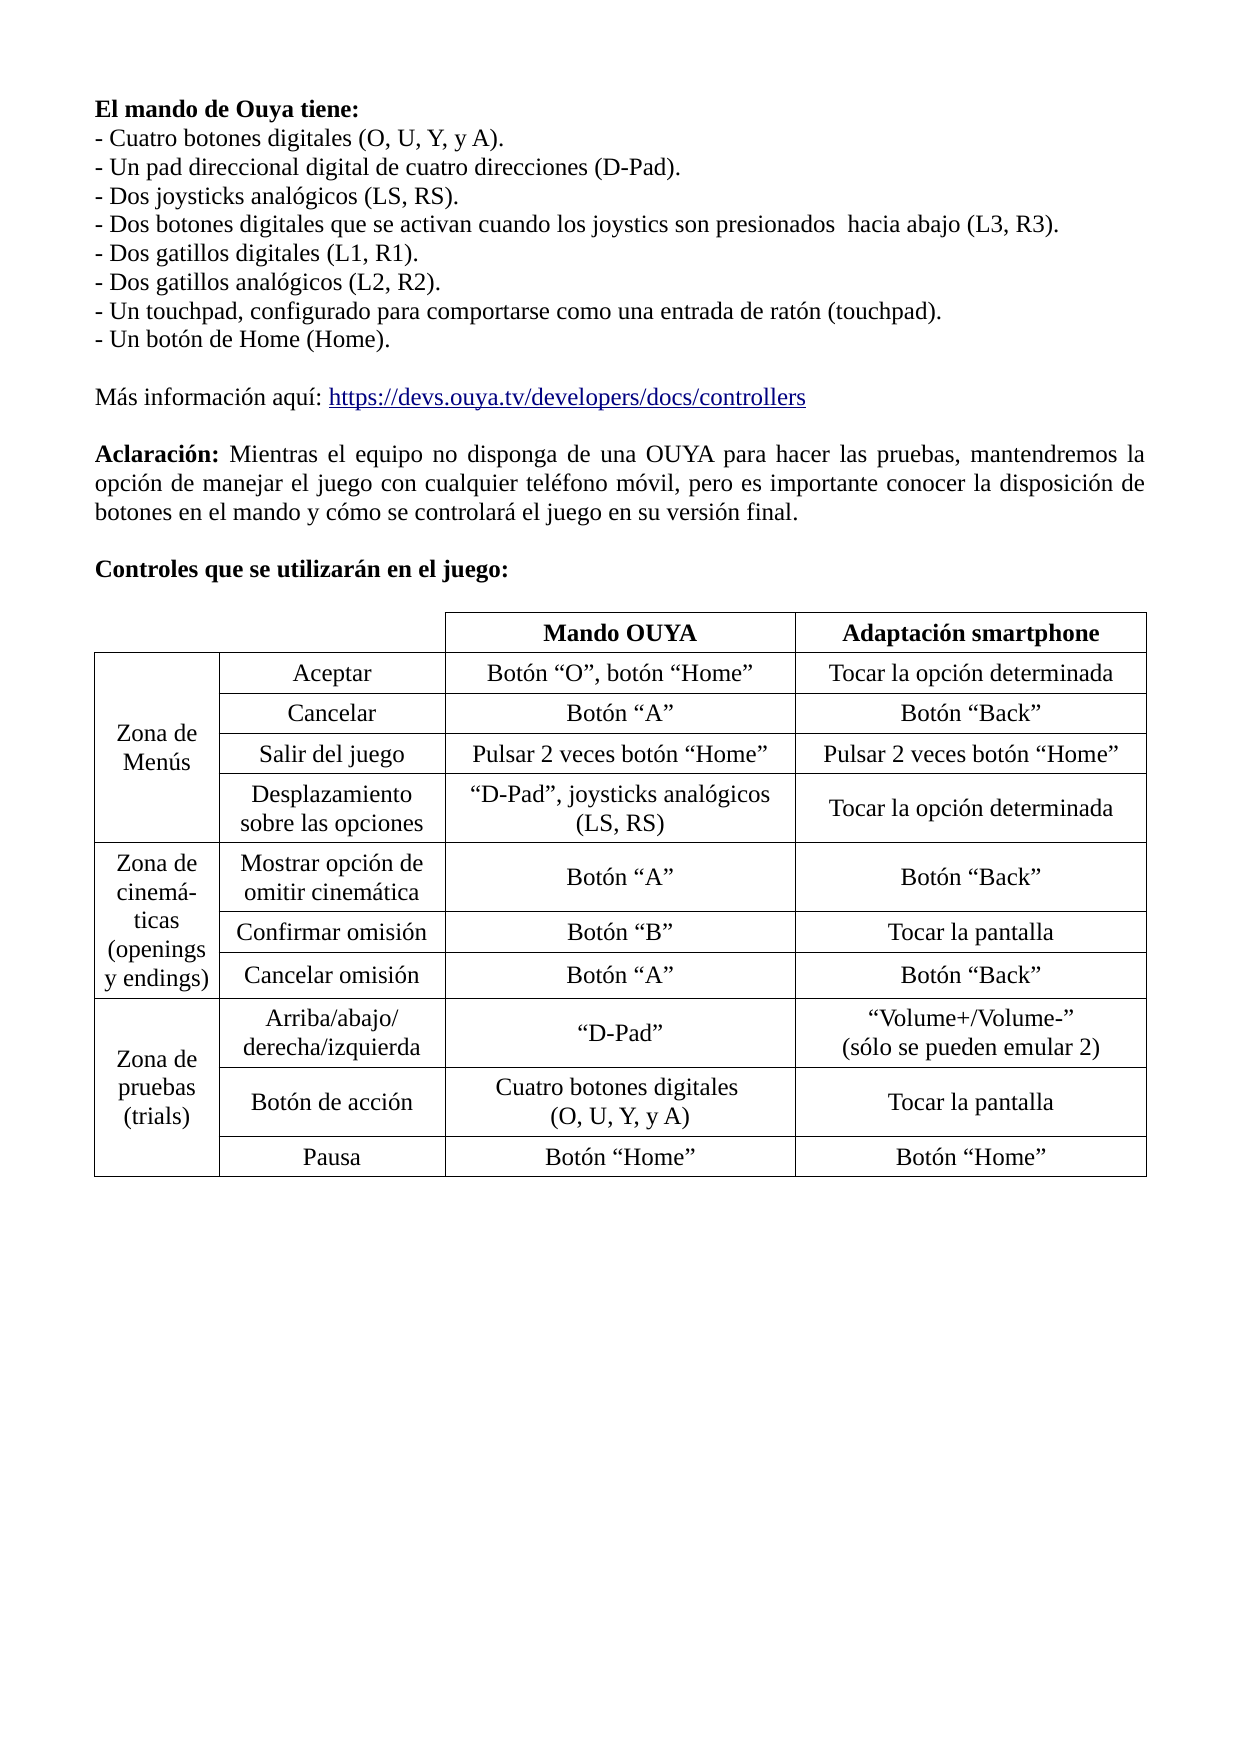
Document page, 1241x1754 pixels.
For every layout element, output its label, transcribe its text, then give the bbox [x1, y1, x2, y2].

text - Dos gatillos digitales (L1, R1). - Dos gatillos analógicos (L2, R2). - Un touchpad, configurado para comportarse como una entrada de ratón (touchpad). [94, 238, 1146, 324]
table_cell Cancelar omisión [220, 953, 445, 998]
table_cell Botón “Home” [796, 1137, 1146, 1176]
text - Un botón de Home (Home). [94, 324, 1146, 353]
table_cell Tocar la pantalla [796, 1068, 1146, 1136]
table_cell Zona de pruebas (trials) [95, 999, 219, 1176]
table_cell Confirmar omisión [220, 912, 445, 952]
table_cell Mostrar opción de omitir cinemática [220, 843, 445, 911]
table_cell Tocar la pantalla [796, 912, 1146, 952]
table_cell Botón “B” [446, 912, 795, 952]
table_cell “D-Pad”, joysticks analógicos (LS, RS) [446, 774, 795, 842]
table_cell Zona de cinemá-ticas (openings y endings) [95, 843, 219, 998]
text Aclaración: Mientras el equipo no disponga de una OUYA para hacer las pruebas, mantendremos la opción de manejar el juego con cualquier teléfono móvil, pero es importante conocer la disposición de botones en el mando y cómo se controlará el juego en su versión final. [94, 439, 1146, 526]
table_cell Botón de acción [220, 1068, 445, 1136]
table_cell Botón “O”, botón “Home” [446, 653, 795, 693]
table_cell Salir del juego [220, 734, 445, 773]
table_cell Pulsar 2 veces botón “Home” [796, 734, 1146, 773]
table_cell Arriba/abajo/ derecha/izquierda [220, 999, 445, 1067]
table_cell Botón “Back” [796, 694, 1146, 733]
table_header Mando OUYA [446, 613, 795, 652]
table_cell Tocar la opción determinada [796, 653, 1146, 693]
table_cell Pausa [220, 1137, 445, 1176]
table_cell Botón “Back” [796, 843, 1146, 911]
table_cell “Volume+/Volume-” (sólo se pueden emular 2) [796, 999, 1146, 1067]
table_cell Botón “Home” [446, 1137, 795, 1176]
table_cell Botón “A” [446, 694, 795, 733]
table_cell Pulsar 2 veces botón “Home” [446, 734, 795, 773]
table_header [219, 612, 445, 652]
table_cell Cuatro botones digitales (O, U, Y, y A) [446, 1068, 795, 1136]
table_cell Cancelar [220, 694, 445, 733]
table_cell Zona de Menús [95, 653, 219, 842]
table_cell Botón “A” [446, 843, 795, 911]
table_header Adaptación smartphone [796, 613, 1146, 652]
table_cell Desplazamiento sobre las opciones [220, 774, 445, 842]
table_cell “D-Pad” [446, 999, 795, 1067]
text Más información aquí: https://devs.ouya.tv/developers/docs/controllers [94, 382, 1146, 411]
table_cell Botón “Back” [796, 953, 1146, 998]
table_cell Tocar la opción determinada [796, 774, 1146, 842]
table_header [95, 612, 219, 652]
text El mando de Ouya tiene: - Cuatro botones digitales (O, U, Y, y A). - Un pad direccional digital de cuatro direcciones (D-Pad). - Dos joysticks analógicos (LS, RS). - Dos botones digitales que se activan cuando los joystics son presionados hacia abajo (L3, R3). [94, 94, 1146, 238]
text Controles que se utilizarán en el juego: [94, 554, 1146, 583]
table_cell Botón “A” [446, 953, 795, 998]
table_cell Aceptar [220, 653, 445, 693]
